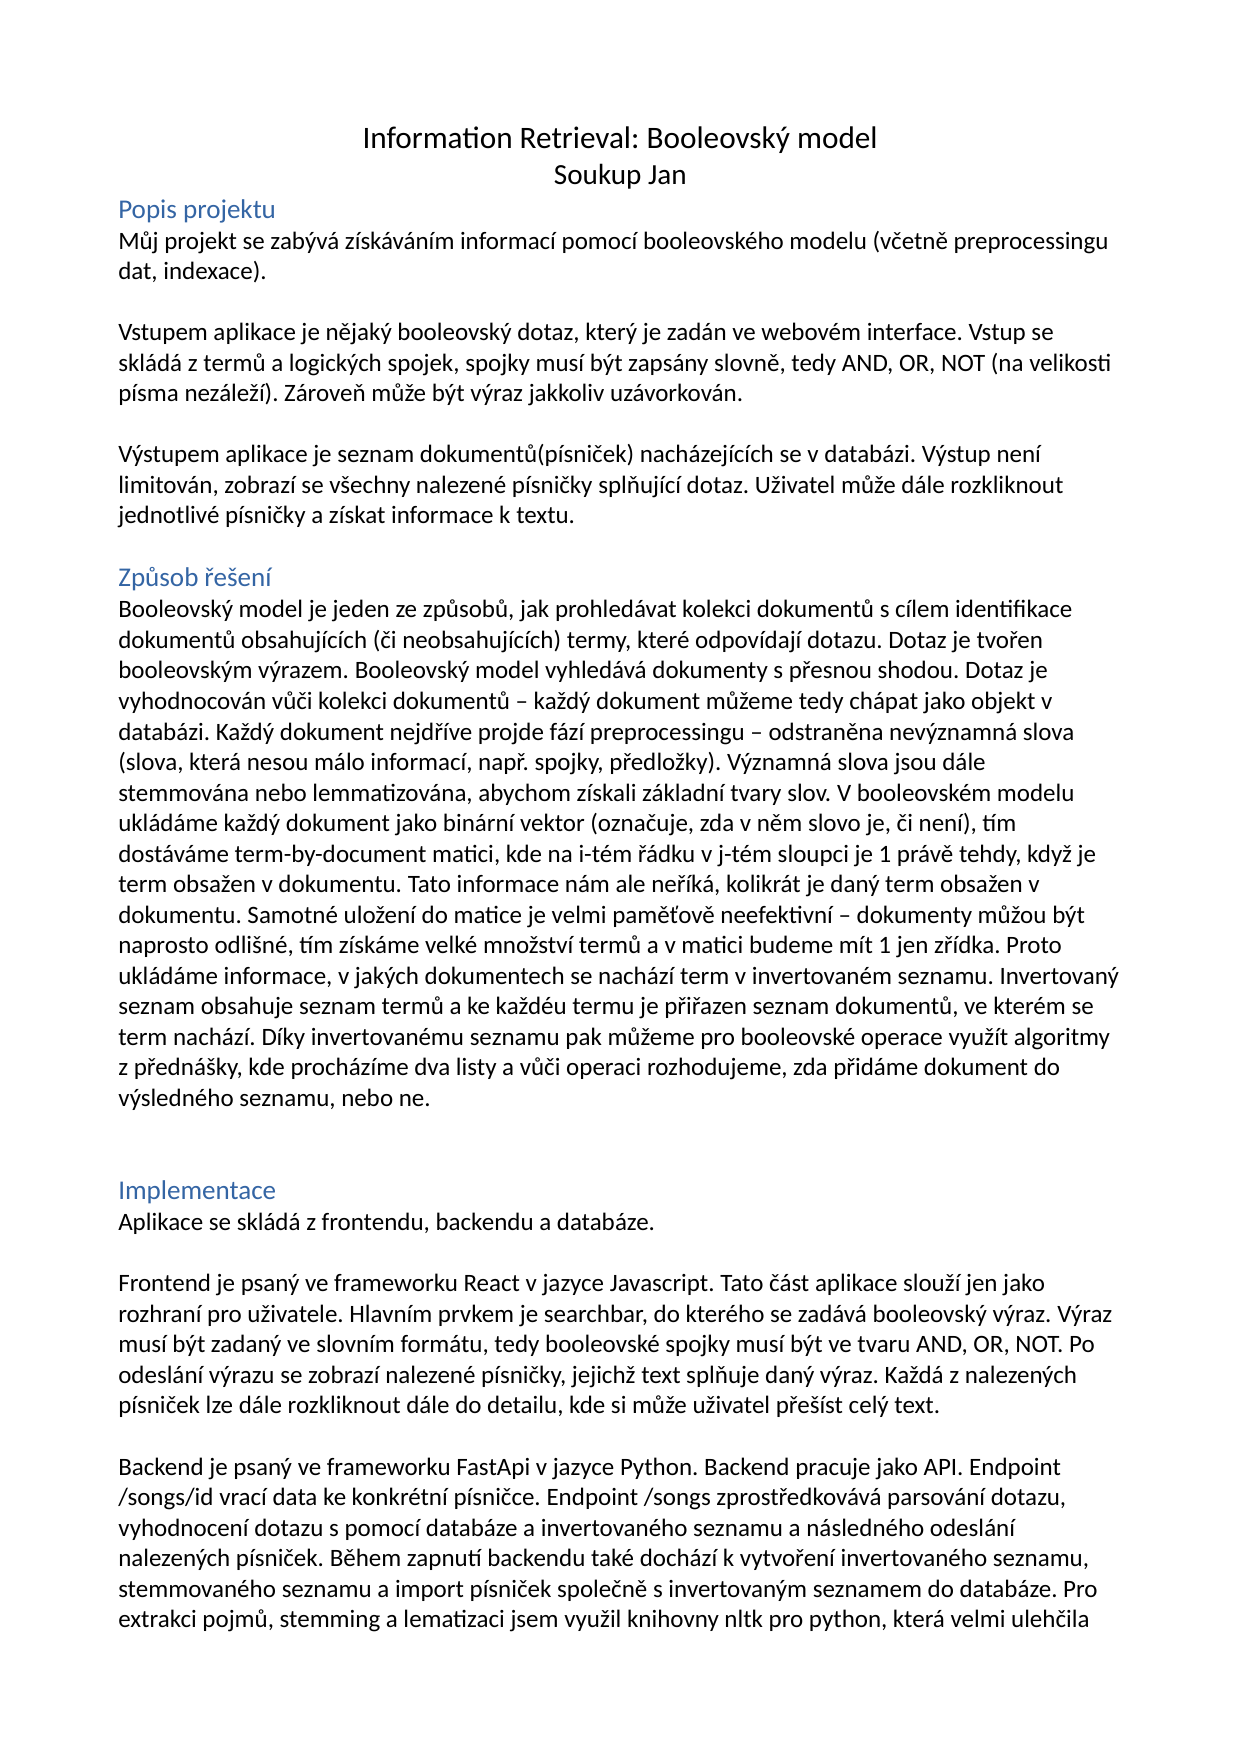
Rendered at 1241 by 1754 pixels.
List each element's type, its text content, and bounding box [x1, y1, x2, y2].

text Můj projekt se zabývá získáváním informací pomocí booleovského modelu (včetně preprocessingu dat, indexace). Vstupem aplikace je nějaký booleovský dotaz, který je zadán ve webovém interface. Vstup se skládá z termů a logických spojek, spojky musí být zapsány slovně, tedy AND, OR, NOT (na velikosti písma nezáleží). Zároveň může být výraz jakkoliv uzávorkován. Výstupem aplikace je seznam dokumentů(písniček) nacházejících se v databázi. Výstup není limitován, zobrazí se všechny nalezené písničky splňující dotaz. Uživatel může dále rozkliknout jednotlivé písničky a získat informace k textu. [118, 225, 1122, 530]
text Frontend je psaný ve frameworku React v jazyce Javascript. Tato část aplikace slouží jen jako rozhraní pro uživatele. Hlavním prvkem je searchbar, do kterého se zadává booleovský výraz. Výraz musí být zadaný ve slovním formátu, tedy booleovské spojky musí být ve tvaru AND, OR, NOT. Po odeslání výrazu se zobrazí nalezené písničky, jejichž text splňuje daný výraz. Každá z nalezených písniček lze dále rozkliknout dále do detailu, kde si může uživatel přešíst celý text. [118, 1268, 1122, 1420]
text Backend je psaný ve frameworku FastApi v jazyce Python. Backend pracuje jako API. Endpoint /songs/id vrací data ke konkrétní písničce. Endpoint /songs zprostředkovává parsování dotazu, vyhodnocení dotazu s pomocí databáze a invertovaného seznamu a následného odeslání nalezených písniček. Během zapnutí backendu také dochází k vytvoření invertovaného seznamu, stemmovaného seznamu a import písniček společně s invertovaným seznamem do databáze. Pro extrakci pojmů, stemming a lematizaci jsem využil knihovny nltk pro python, která velmi ulehčila [118, 1451, 1122, 1634]
text Soukup Jan [118, 156, 1122, 192]
text Information Retrieval: Booleovský model [118, 118, 1122, 156]
text Způsob řešení [118, 561, 1122, 594]
text Aplikace se skládá z frontendu, backendu a databáze. [118, 1207, 1122, 1237]
text Booleovský model je jeden ze způsobů, jak prohledávat kolekci dokumentů s cílem identifikace dokumentů obsahujících (či neobsahujících) termy, které odpovídají dotazu. Dotaz je tvořen booleovským výrazem. Booleovský model vyhledává dokumenty s přesnou shodou. Dotaz je vyhodnocován vůči kolekci dokumentů – každý dokument můžeme tedy chápat jako objekt v databázi. Každý dokument nejdříve projde fází preprocessingu – odstraněna nevýznamná slova (slova, která nesou málo informací, např. spojky, předložky). Významná slova jsou dále stemmována nebo lemmatizována, abychom získali základní tvary slov. V booleovském modelu ukládáme každý dokument jako binární vektor (označuje, zda v něm slovo je, či není), tím dostáváme term-by-document matici, kde na i-tém řádku v j-tém sloupci je 1 právě tehdy, když je term obsažen v dokumentu. Tato informace nám ale neříká, kolikrát je daný term obsažen v dokumentu. Samotné uložení do matice je velmi paměťově neefektivní – dokumenty můžou být naprosto odlišné, tím získáme velké množství termů a v matici budeme mít 1 jen zřídka. Proto ukládáme informace, v jakých dokumentech se nachází term v invertovaném seznamu. Invertovaný seznam obsahuje seznam termů a ke každéu termu je přiřazen seznam dokumentů, ve kterém se term nachází. Díky invertovanému seznamu pak můžeme pro booleovské operace využít algoritmy z přednášky, kde procházíme dva listy a vůči operaci rozhodujeme, zda přidáme dokument do výsledného seznamu, nebo ne. [118, 594, 1122, 1112]
text Popis projektu [118, 192, 1122, 225]
text Implementace [118, 1173, 1122, 1207]
